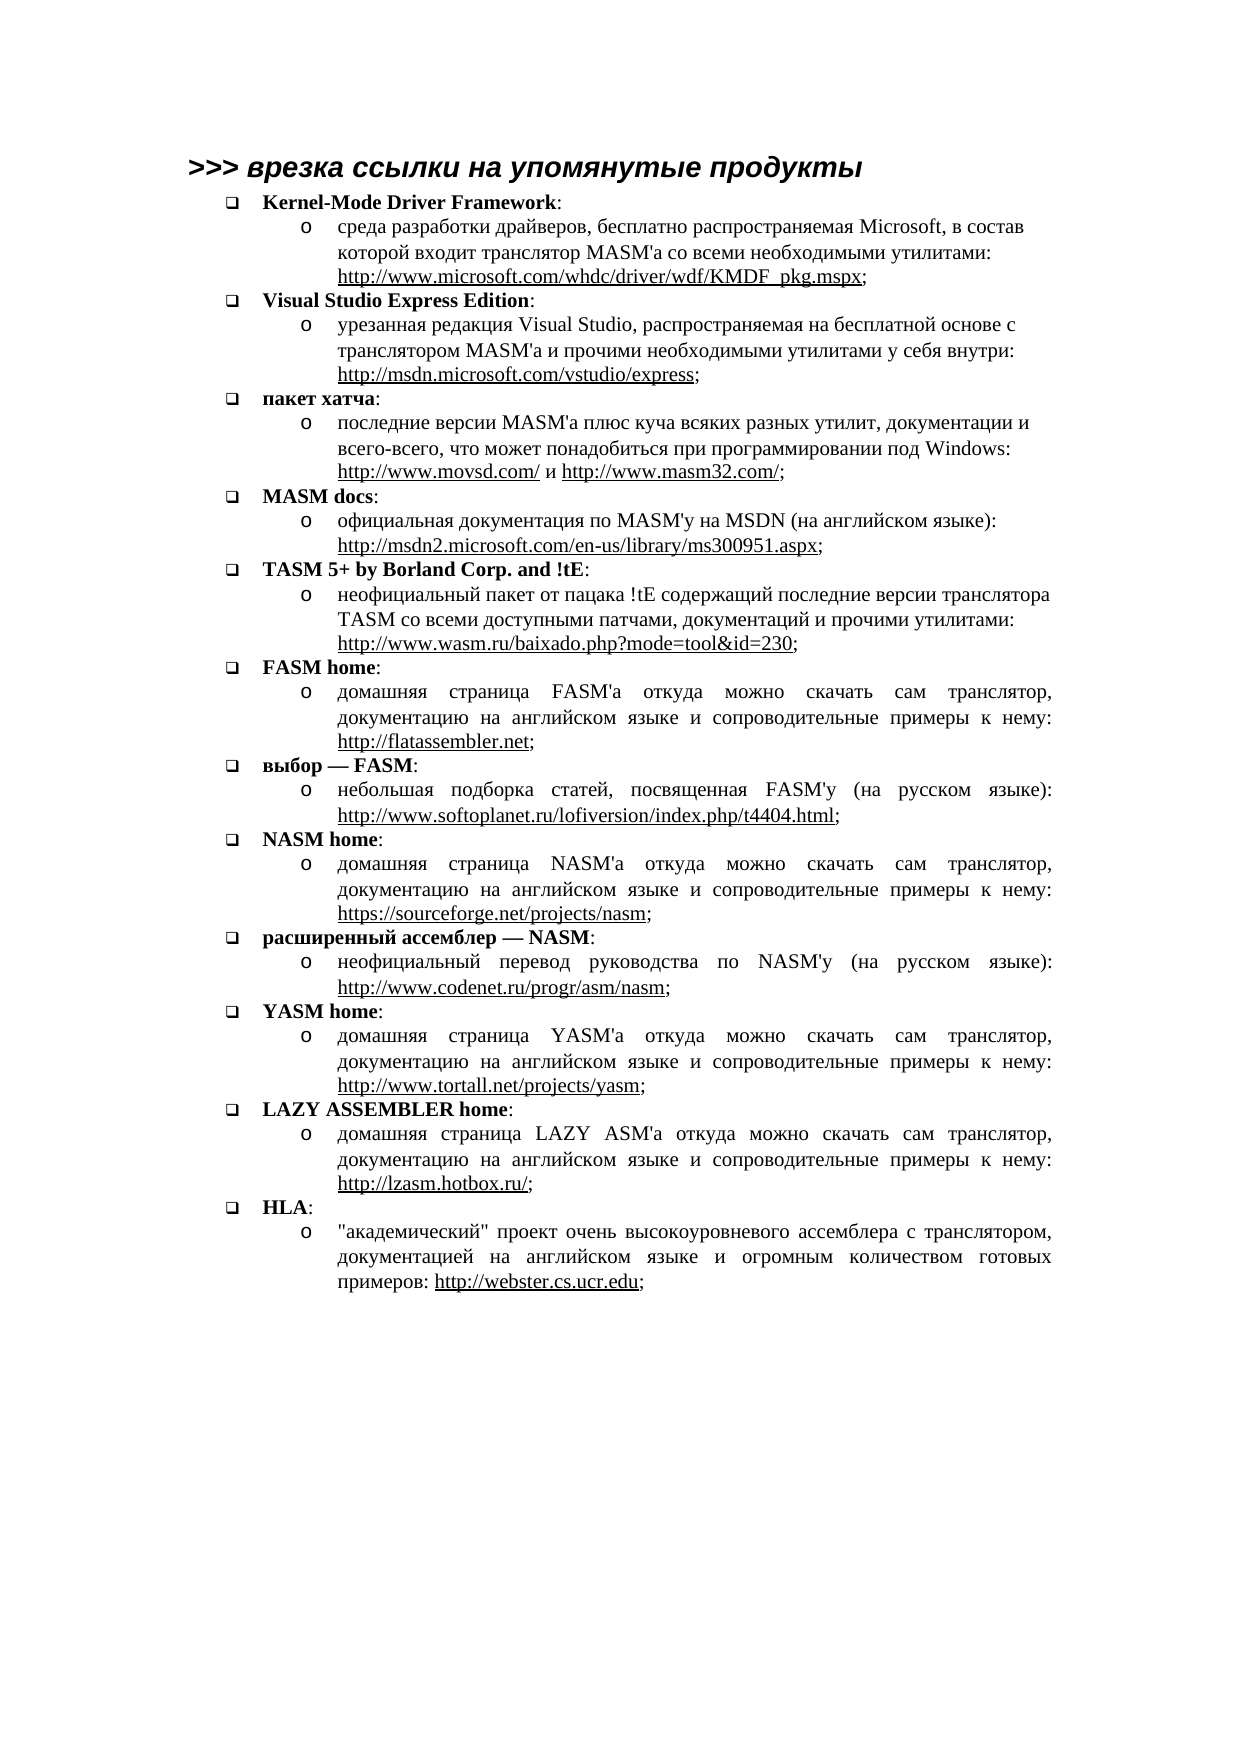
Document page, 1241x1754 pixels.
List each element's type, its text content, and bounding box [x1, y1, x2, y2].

list HLA: [225, 1195, 1053, 1219]
list Visual Studio Express Edition: [225, 288, 1053, 312]
list домашняя страница FASM'а откуда можно скачать сам транслятор, документацию на английском языке и сопроводительные примеры к нему: http://flatassembler.net; [300, 679, 1053, 753]
list FASM home: [225, 655, 1053, 679]
list официальная документация по MASM'у на MSDN (на английском языке): http://msdn2.microsoft.com/en-us/library/ms300951.aspx; [300, 508, 1053, 557]
list небольшая подборка статей, посвященная FASM'у (на русском языке): http://www.softoplanet.ru/lofiversion/index.php/t4404.html; [300, 777, 1053, 827]
list среда разработки драйверов, бесплатно распространяемая Microsoft, в состав которой входит транслятор MASM'а со всеми необходимыми утилитами: http://www.microsoft.com/whdc/driver/wdf/KMDF_pkg.mspx; [300, 214, 1053, 288]
list Kernel-Mode Driver Framework: [225, 190, 1053, 214]
list домашняя страница NASM'а откуда можно скачать сам транслятор, документацию на английском языке и сопроводительные примеры к нему: https://sourceforge.net/projects/nasm; [300, 851, 1053, 925]
list домашняя страница LAZY ASM'а откуда можно скачать сам транслятор, документацию на английском языке и сопроводительные примеры к нему: http://lzasm.hotbox.ru/; [300, 1121, 1053, 1195]
list пакет хатча: [225, 386, 1053, 410]
list TASM 5+ by Borland Corp. and !tE: [225, 557, 1053, 581]
list урезанная редакция Visual Studio, распространяемая на бесплатной основе с транслятором MASM'а и прочими необходимыми утилитами у себя внутри: http://msdn.microsoft.com/vstudio/express; [300, 312, 1053, 386]
list домашняя страница YASM'а откуда можно скачать сам транслятор, документацию на английском языке и сопроводительные примеры к нему: http://www.tortall.net/projects/yasm; [300, 1023, 1053, 1097]
list YASM home: [225, 999, 1053, 1023]
list MASM docs: [225, 483, 1053, 508]
list неофициальный пакет от пацака !tE содержащий последние версии транслятора TASM со всеми доступными патчами, документаций и прочими утилитами: http://www.wasm.ru/baixado.php?mode=tool&id=230; [300, 581, 1053, 655]
list LAZY ASSEMBLER home: [225, 1097, 1053, 1121]
list выбор — FASM: [225, 753, 1053, 777]
list "академический" проект очень высокоуровневого ассемблера с транслятором, документацией на английском языке и огромным количеством готовых примеров: http://webster.cs.ucr.edu; [300, 1219, 1053, 1293]
list последние версии MASM'а плюс куча всяких разных утилит, документации и всего-всего, что может понадобиться при программировании под Windows: http://www.movsd.com/ и http://www.masm32.com/; [300, 410, 1053, 483]
list NASM home: [225, 827, 1053, 851]
subtitle >>> врезка ссылки на упомянутые продукты [187, 150, 1053, 183]
list расширенный ассемблер — NASM: [225, 925, 1053, 949]
list неофициальный перевод руководства по NASM'у (на русском языке): http://www.codenet.ru/progr/asm/nasm; [300, 949, 1053, 999]
